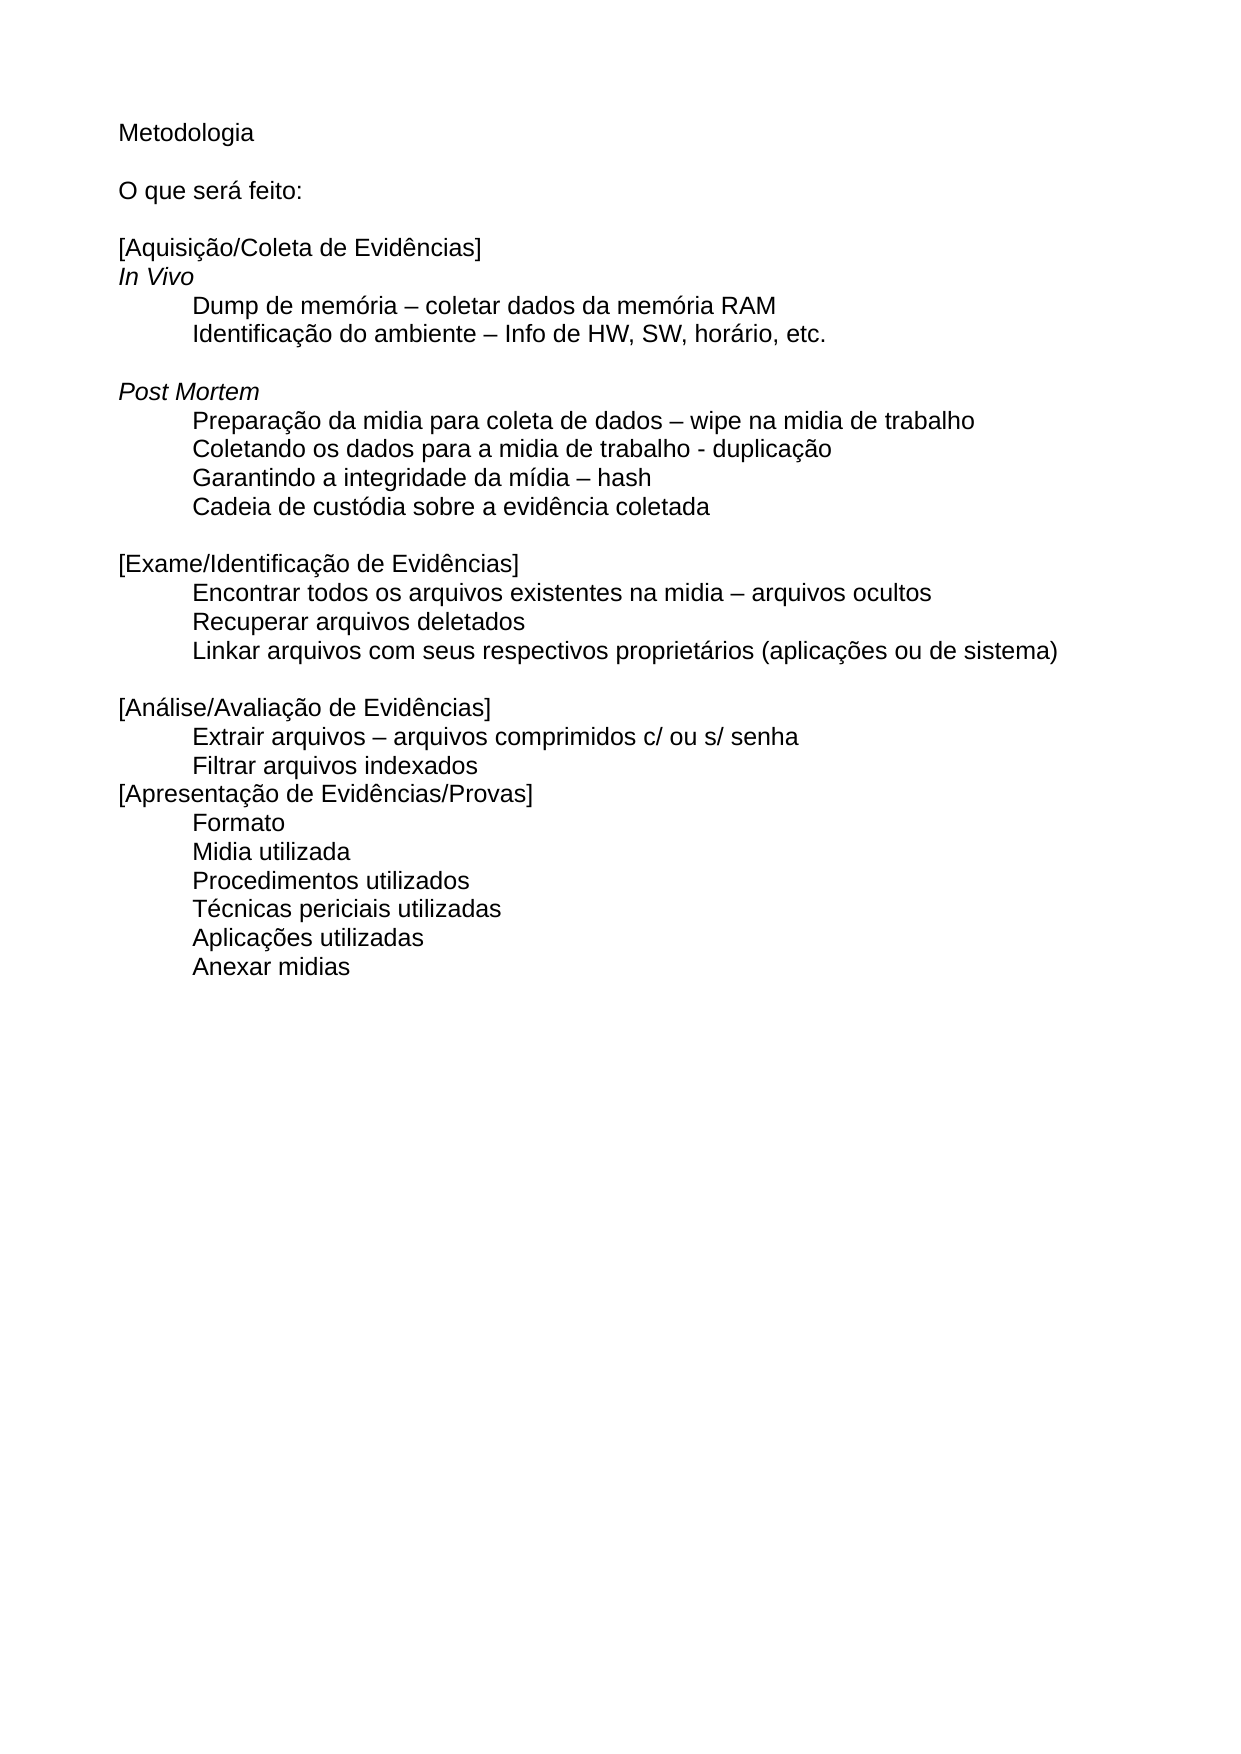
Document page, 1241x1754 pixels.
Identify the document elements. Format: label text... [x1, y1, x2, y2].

text Anexar midias [118, 952, 1122, 981]
text [Análise/Avaliação de Evidências] [118, 693, 1122, 722]
text [Exame/Identificação de Evidências] [118, 549, 1122, 578]
text Post Mortem [118, 377, 1122, 406]
text Recuperar arquivos deletados [118, 607, 1122, 636]
text Metodologia [118, 118, 1122, 147]
text Midia utilizada [118, 837, 1122, 866]
text [Apresentação de Evidências/Provas] [118, 779, 1122, 808]
text Garantindo a integridade da mídia – hash [118, 463, 1122, 492]
text Aplicações utilizadas [118, 923, 1122, 952]
text [Aquisição/Coleta de Evidências] [118, 233, 1122, 262]
text Identificação do ambiente – Info de HW, SW, horário, etc. [118, 319, 1122, 348]
text Encontrar todos os arquivos existentes na midia – arquivos ocultos [118, 578, 1122, 607]
text Preparação da midia para coleta de dados – wipe na midia de trabalho [118, 406, 1122, 434]
text Coletando os dados para a midia de trabalho - duplicação [118, 434, 1122, 463]
text Extrair arquivos – arquivos comprimidos c/ ou s/ senha [118, 722, 1122, 751]
text Cadeia de custódia sobre a evidência coletada [118, 492, 1122, 521]
text Linkar arquivos com seus respectivos proprietários (aplicações ou de sistema) [118, 636, 1122, 664]
text Dump de memória – coletar dados da memória RAM [118, 291, 1122, 319]
text Técnicas periciais utilizadas [118, 894, 1122, 923]
text O que será feito: [118, 176, 1122, 204]
text Formato [118, 808, 1122, 837]
text Procedimentos utilizados [118, 866, 1122, 894]
text Filtrar arquivos indexados [118, 751, 1122, 779]
text In Vivo [118, 262, 1122, 291]
